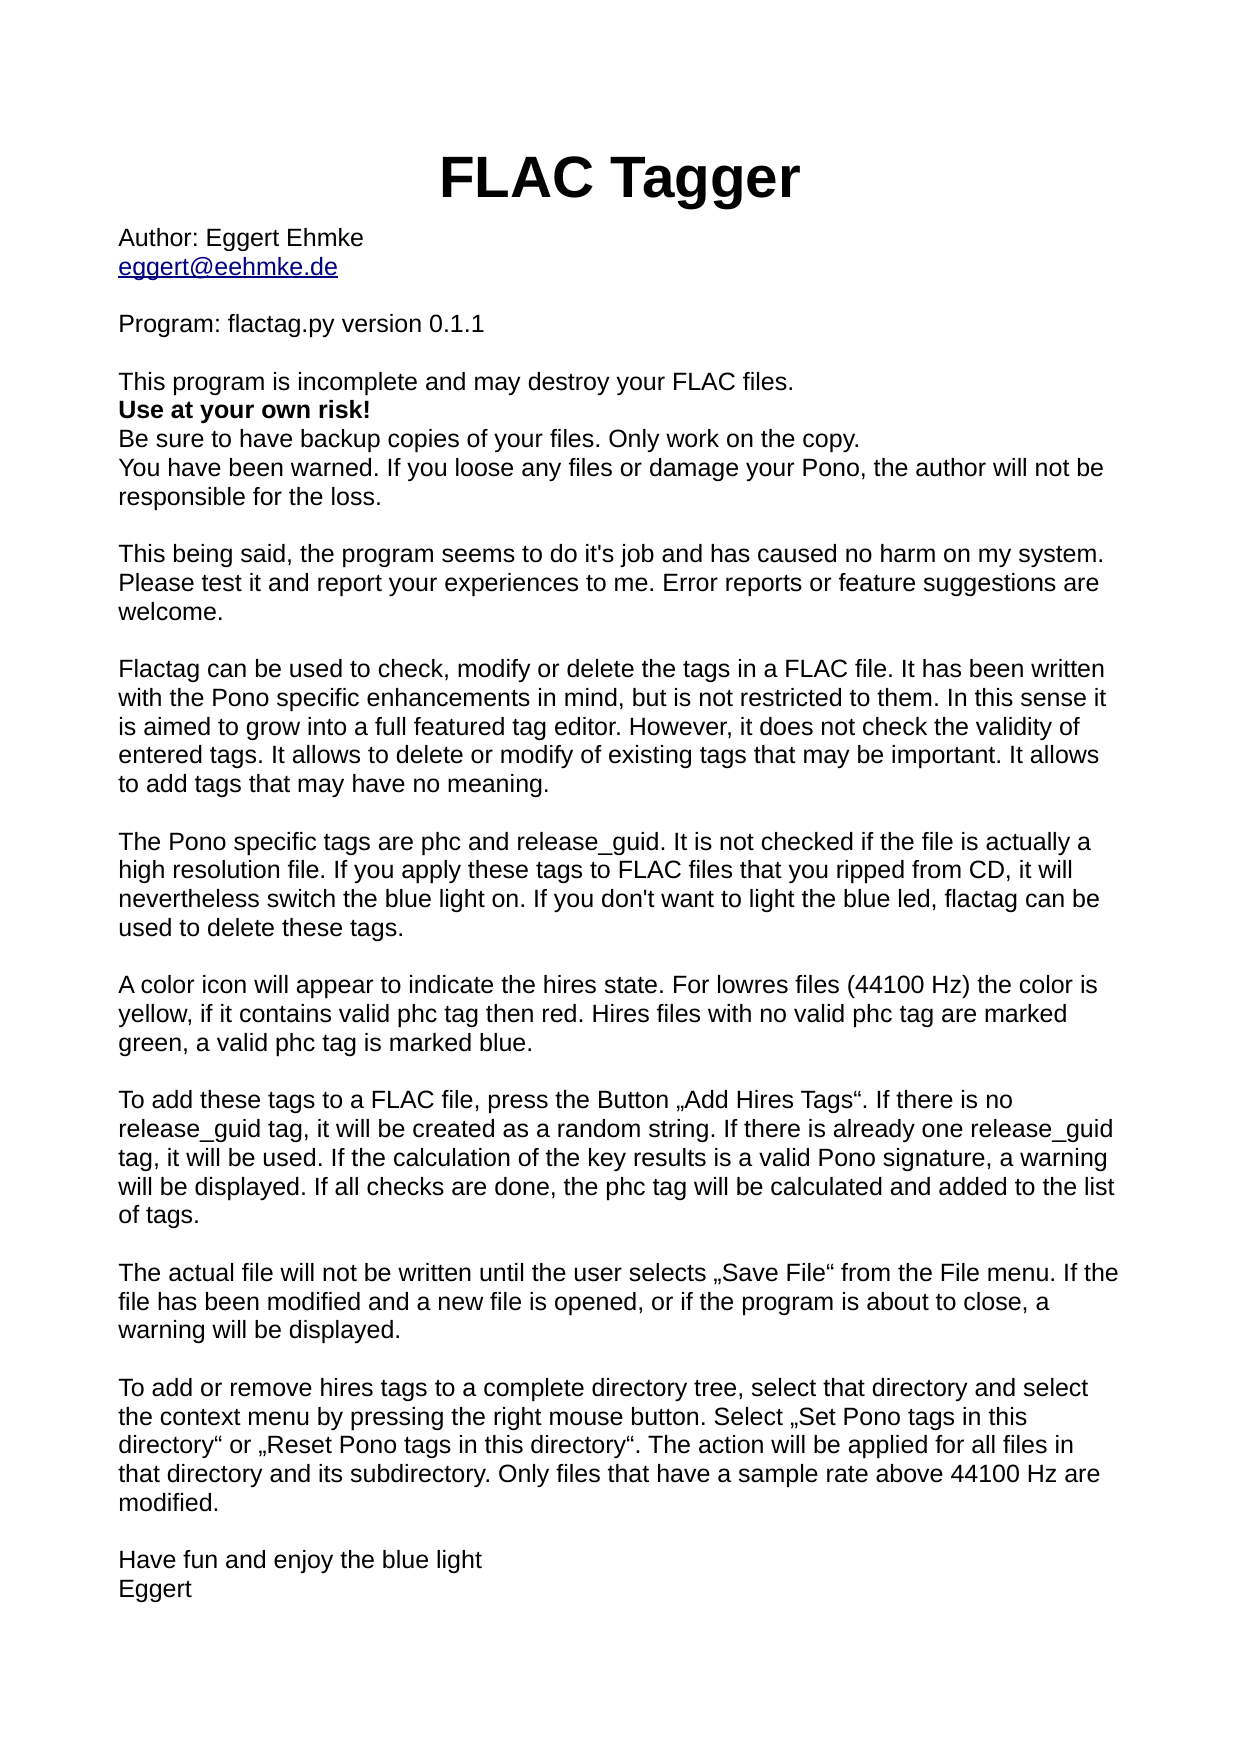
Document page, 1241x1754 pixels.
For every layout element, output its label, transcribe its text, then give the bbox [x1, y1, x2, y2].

text A color icon will appear to indicate the hires state. For lowres files (44100 Hz) the color is yellow, if it contains valid phc tag then red. Hires files with no valid phc tag are marked green, a valid phc tag is marked blue. [118, 970, 1122, 1056]
title FLAC Tagger [118, 143, 1122, 210]
text To add these tags to a FLAC file, press the Button „Add Hires Tags“. If there is no release_guid tag, it will be created as a random string. If there is already one release_guid tag, it will be used. If the calculation of the key results is a valid Pono signature, a warning will be displayed. If all checks are done, the phc tag will be calculated and added to the list of tags. [118, 1085, 1122, 1229]
text Have fun and enjoy the blue light [118, 1545, 1122, 1574]
text To add or remove hires tags to a complete directory tree, select that directory and select the context menu by pressing the right mouse button. Select „Set Pono tags in this directory“ or „Reset Pono tags in this directory“. The action will be applied for all files in that directory and its subdirectory. Only files that have a sample rate above 44100 Hz are modified. [118, 1373, 1122, 1516]
text You have been warned. If you loose any files or damage your Pono, the author will not be responsible for the loss. [118, 453, 1122, 510]
text The actual file will not be written until the user selects „Save File“ from the File menu. If the file has been modified and a new file is opened, or if the program is about to close, a warning will be displayed. [118, 1258, 1122, 1344]
text This program is incomplete and may destroy your FLAC files. [118, 366, 1122, 395]
text Author: Eggert Ehmke [118, 223, 1122, 251]
text Flactag can be used to check, modify or delete the tags in a FLAC file. It has been written with the Pono specific enhancements in mind, but is not restricted to them. In this sense it is aimed to grow into a full featured tag editor. However, it does not check the validity of entered tags. It allows to delete or modify of existing tags that may be important. It allows to add tags that may have no meaning. [118, 654, 1122, 798]
text Use at your own risk! [118, 395, 1122, 424]
text The Pono specific tags are phc and release_guid. It is not checked if the file is actually a high resolution file. If you apply these tags to FLAC files that you ripped from CD, it will nevertheless switch the blue light on. If you don't want to light the blue led, flactag can be used to delete these tags. [118, 826, 1122, 941]
text Eggert [118, 1574, 1122, 1603]
text eggert@eehmke.de [118, 251, 1122, 280]
text This being said, the program seems to do it's job and has caused no harm on my system. Please test it and report your experiences to me. Error reports or feature suggestions are welcome. [118, 539, 1122, 625]
text Be sure to have backup copies of your files. Only work on the copy. [118, 424, 1122, 453]
text Program: flactag.py version 0.1.1 [118, 309, 1122, 338]
